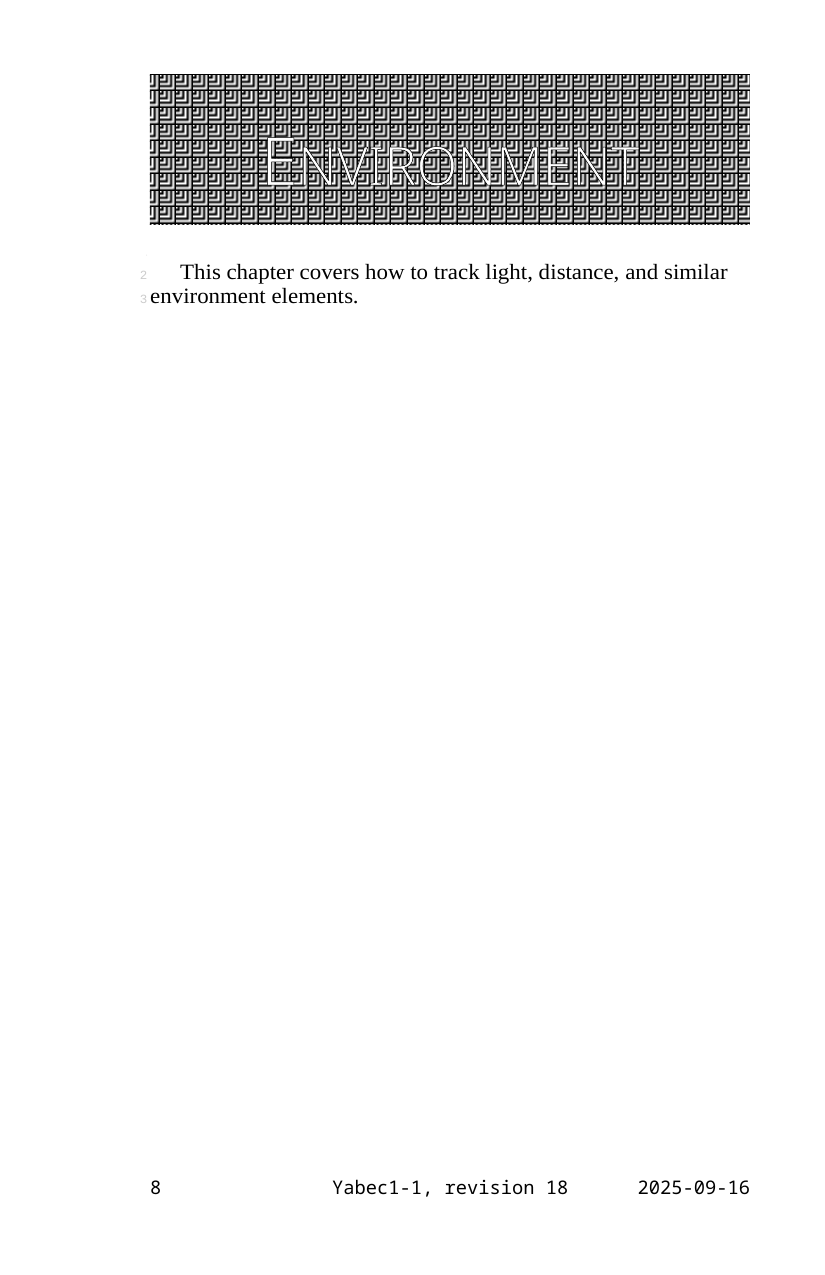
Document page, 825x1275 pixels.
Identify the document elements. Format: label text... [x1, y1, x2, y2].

picture [149, 74, 750, 225]
text This chapter covers how to track light, distance, and similar environment elements. [150, 260, 750, 308]
